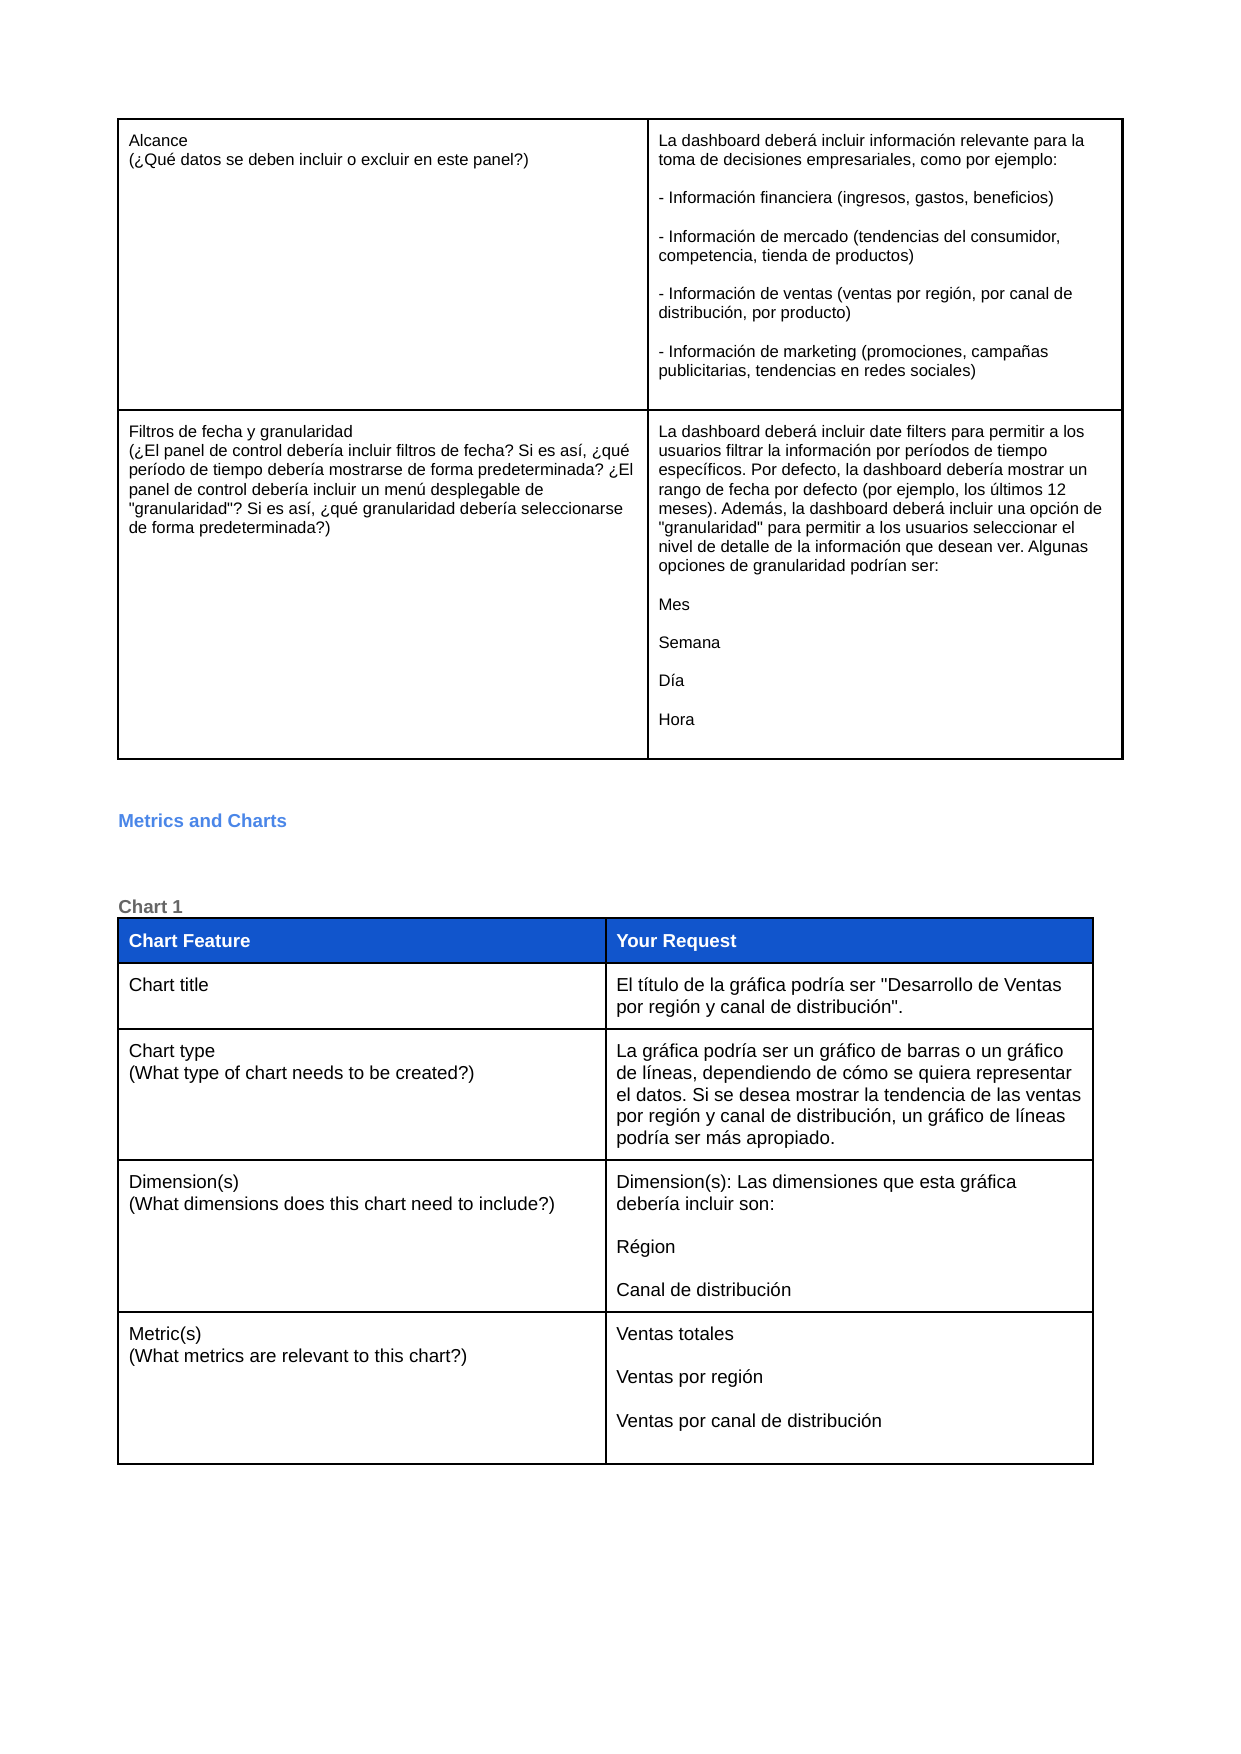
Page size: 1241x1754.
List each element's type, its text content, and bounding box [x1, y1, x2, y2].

table_cell La dashboard deberá incluir date filters para permitir a los usuarios filtrar la información por períodos de tiempo específicos. Por defecto, la dashboard debería mostrar un rango de fecha por defecto (por ejemplo, los últimos 12 meses). Además, la dashboard deberá incluir una opción de "granularidad" para permitir a los usuarios seleccionar el nivel de detalle de la información que desean ver. Algunas opciones de granularidad podrían ser: Mes Semana Día Hora [649, 411, 1121, 758]
table_header Chart Feature [119, 919, 605, 962]
table_cell Filtros de fecha y granularidad (¿El panel de control debería incluir filtros de fecha? Si es así, ¿qué período de tiempo debería mostrarse de forma predeterminada? ¿El panel de control debería incluir un menú desplegable de "granularidad"? Si es así, ¿qué granularidad debería seleccionarse de forma predeterminada?) [119, 411, 647, 758]
table_cell Dimension(s): Las dimensiones que esta gráfica debería incluir son: Région Canal de distribución [607, 1161, 1092, 1311]
table_cell La gráfica podría ser un gráfico de barras o un gráfico de líneas, dependiendo de cómo se quiera representar el datos. Si se desea mostrar la tendencia de las ventas por región y canal de distribución, un gráfico de líneas podría ser más apropiado. [607, 1030, 1092, 1158]
table_cell La dashboard deberá incluir información relevante para la toma de decisiones empresariales, como por ejemplo: - Información financiera (ingresos, gastos, beneficios) - Información de mercado (tendencias del consumidor, competencia, tienda de productos) - Información de ventas (ventas por región, por canal de distribución, por producto) - Información de marketing (promociones, campañas publicitarias, tendencias en redes sociales) [649, 120, 1121, 409]
subtitle Metrics and Charts [118, 810, 1122, 831]
table_cell Ventas totales Ventas por región Ventas por canal de distribución [607, 1313, 1092, 1463]
table_cell Chart type (What type of chart needs to be created?) [119, 1030, 605, 1158]
table_cell Alcance (¿Qué datos se deben incluir o excluir en este panel?) [119, 120, 647, 409]
table_cell Dimension(s) (What dimensions does this chart need to include?) [119, 1161, 605, 1311]
table_cell Chart title [119, 964, 605, 1028]
table_cell El título de la gráfica podría ser "Desarrollo de Ventas por región y canal de distribución". [607, 964, 1092, 1028]
table_cell Metric(s) (What metrics are relevant to this chart?) [119, 1313, 605, 1463]
table_header Your Request [607, 919, 1092, 962]
subtitle Chart 1 [118, 896, 1122, 917]
